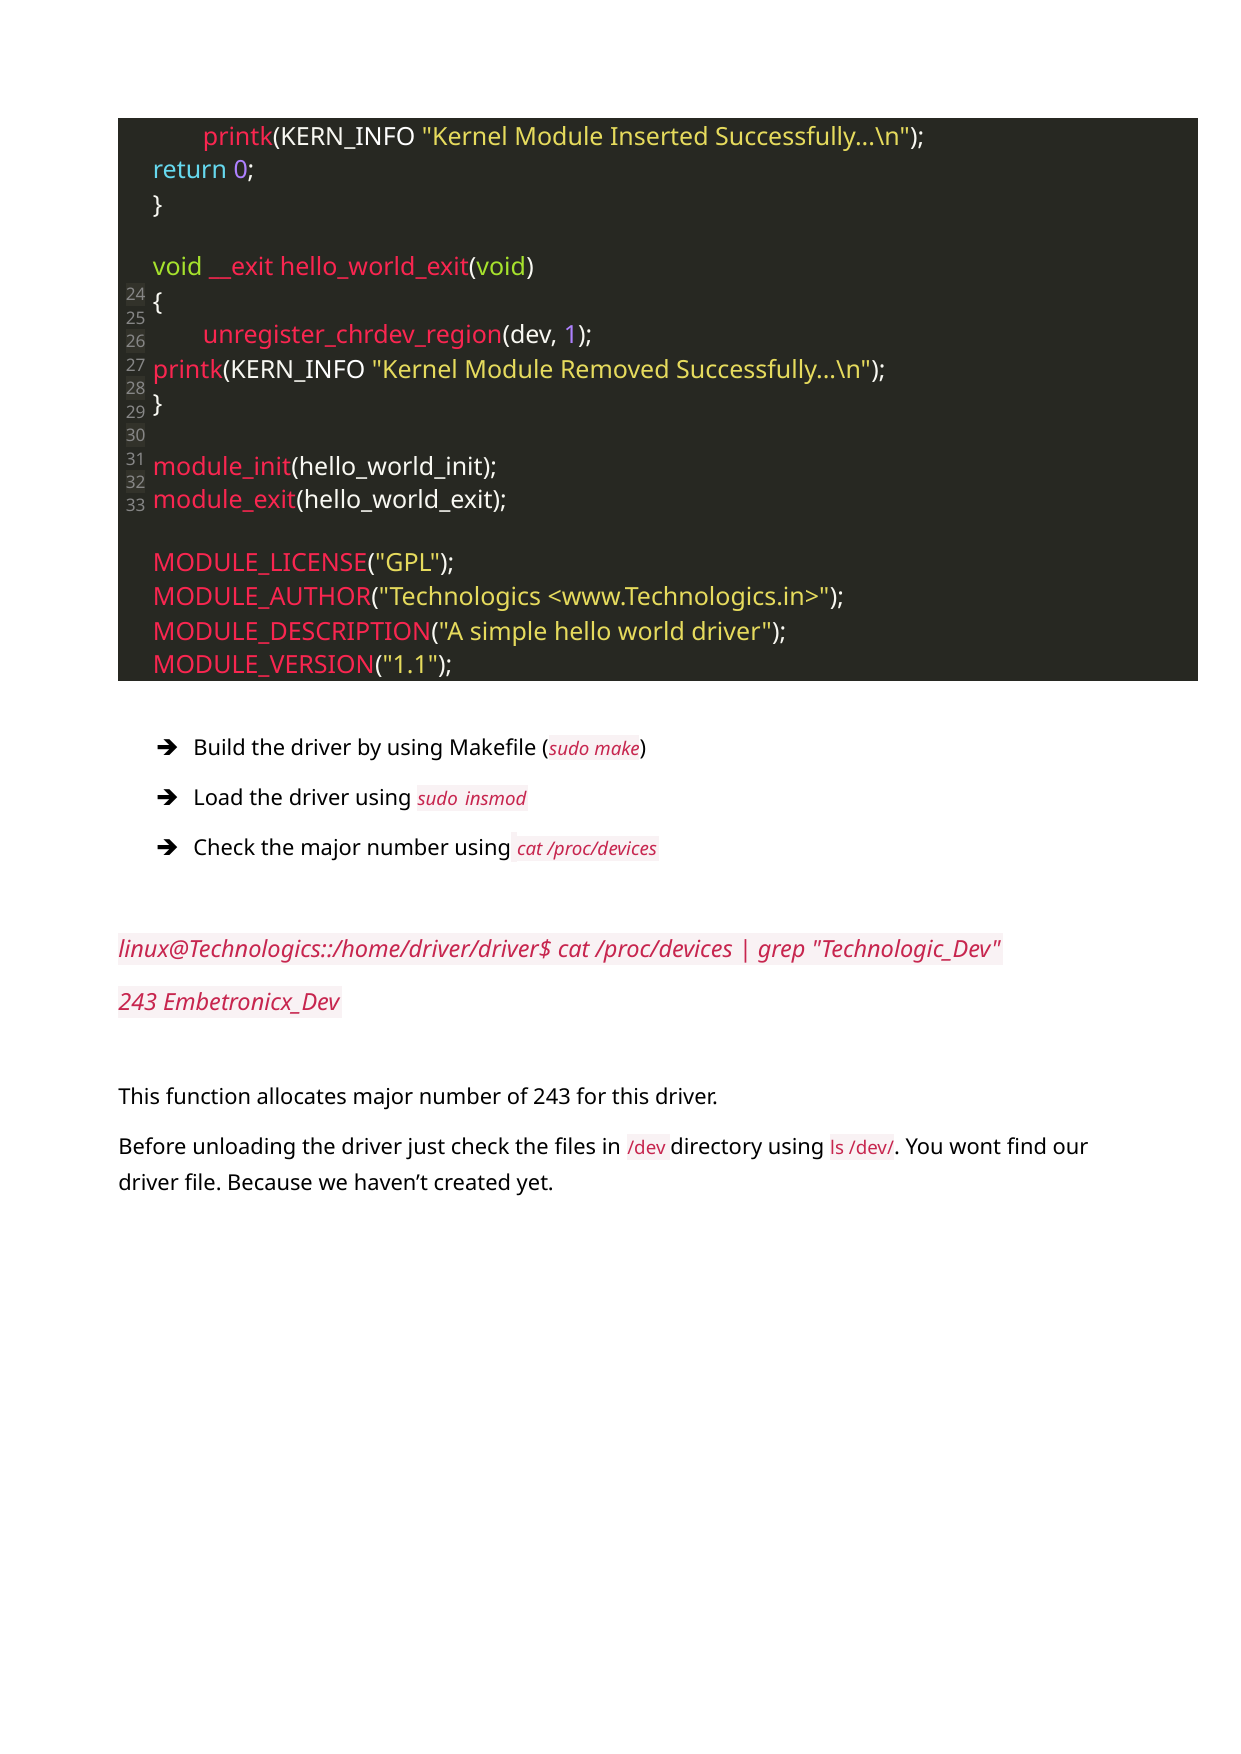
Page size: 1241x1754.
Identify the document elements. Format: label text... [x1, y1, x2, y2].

table_header #include<linux/kernel.h> #include<linux/init.h> #include<linux/module.h> #include <linux/kdev_t.h> #include <linux/fs.h> dev_t dev = 0; static int __init hello_world_init(void) { /*Allocating Major number*/ if((alloc_chrdev_region(&dev, 0, 1, "Technologic_Dev")) <0){ printk(KERN_INFO "Cannot allocate major number for device 1\n"); return -1; } printk(KERN_INFO "Major = %d Minor = %d \n",MAJOR(dev), MINOR(dev)); printk(KERN_INFO "Kernel Module Inserted Successfully...\n"); return 0; } void __exit hello_world_exit(void) { unregister_chrdev_region(dev, 1); printk(KERN_INFO "Kernel Module Removed Successfully...\n"); } module_init(hello_world_init); module_exit(hello_world_exit); MODULE_LICENSE("GPL"); MODULE_AUTHOR("Technologics <www.Technologics.in>"); MODULE_DESCRIPTION("A simple hello world driver"); MODULE_VERSION("1.1"); [153, 317, 1198, 351]
text linux@Technologics::/home/driver/driver$ cat /proc/devices | grep "Technologic_Dev" [118, 933, 1122, 965]
table_header #include<linux/kernel.h> #include<linux/init.h> #include<linux/module.h> #include <linux/kdev_t.h> #include <linux/fs.h> dev_t dev = 0; static int __init hello_world_init(void) { /*Allocating Major number*/ if((alloc_chrdev_region(&dev, 0, 1, "Technologic_Dev")) <0){ printk(KERN_INFO "Cannot allocate major number for device 1\n"); return -1; } printk(KERN_INFO "Major = %d Minor = %d \n",MAJOR(dev), MINOR(dev)); printk(KERN_INFO "Kernel Module Inserted Successfully...\n"); return 0; } void __exit hello_world_exit(void) { unregister_chrdev_region(dev, 1); printk(KERN_INFO "Kernel Module Removed Successfully...\n"); } module_init(hello_world_init); module_exit(hello_world_exit); MODULE_LICENSE("GPL"); MODULE_AUTHOR("Technologics <www.Technologics.in>"); MODULE_DESCRIPTION("A simple hello world driver"); MODULE_VERSION("1.1"); [153, 118, 1198, 152]
table_header #include<linux/kernel.h> #include<linux/init.h> #include<linux/module.h> #include <linux/kdev_t.h> #include <linux/fs.h> dev_t dev = 0; static int __init hello_world_init(void) { /*Allocating Major number*/ if((alloc_chrdev_region(&dev, 0, 1, "Technologic_Dev")) <0){ printk(KERN_INFO "Cannot allocate major number for device 1\n"); return -1; } printk(KERN_INFO "Major = %d Minor = %d \n",MAJOR(dev), MINOR(dev)); printk(KERN_INFO "Kernel Module Inserted Successfully...\n"); return 0; } void __exit hello_world_exit(void) { unregister_chrdev_region(dev, 1); printk(KERN_INFO "Kernel Module Removed Successfully...\n"); } module_init(hello_world_init); module_exit(hello_world_exit); MODULE_LICENSE("GPL"); MODULE_AUTHOR("Technologics <www.Technologics.in>"); MODULE_DESCRIPTION("A simple hello world driver"); MODULE_VERSION("1.1"); [153, 448, 1198, 482]
table_header #include<linux/kernel.h> #include<linux/init.h> #include<linux/module.h> #include <linux/kdev_t.h> #include <linux/fs.h> dev_t dev = 0; static int __init hello_world_init(void) { /*Allocating Major number*/ if((alloc_chrdev_region(&dev, 0, 1, "Technologic_Dev")) <0){ printk(KERN_INFO "Cannot allocate major number for device 1\n"); return -1; } printk(KERN_INFO "Major = %d Minor = %d \n",MAJOR(dev), MINOR(dev)); printk(KERN_INFO "Kernel Module Inserted Successfully...\n"); return 0; } void __exit hello_world_exit(void) { unregister_chrdev_region(dev, 1); printk(KERN_INFO "Kernel Module Removed Successfully...\n"); } module_init(hello_world_init); module_exit(hello_world_exit); MODULE_LICENSE("GPL"); MODULE_AUTHOR("Technologics <www.Technologics.in>"); MODULE_DESCRIPTION("A simple hello world driver"); MODULE_VERSION("1.1"); [153, 579, 1198, 613]
list Check the major number using cat /proc/devices [156, 832, 1122, 862]
text This function allocates major number of 243 for this driver. [118, 1081, 1122, 1111]
table_header #include<linux/kernel.h> #include<linux/init.h> #include<linux/module.h> #include <linux/kdev_t.h> #include <linux/fs.h> dev_t dev = 0; static int __init hello_world_init(void) { /*Allocating Major number*/ if((alloc_chrdev_region(&dev, 0, 1, "Technologic_Dev")) <0){ printk(KERN_INFO "Cannot allocate major number for device 1\n"); return -1; } printk(KERN_INFO "Major = %d Minor = %d \n",MAJOR(dev), MINOR(dev)); printk(KERN_INFO "Kernel Module Inserted Successfully...\n"); return 0; } void __exit hello_world_exit(void) { unregister_chrdev_region(dev, 1); printk(KERN_INFO "Kernel Module Removed Successfully...\n"); } module_init(hello_world_init); module_exit(hello_world_exit); MODULE_LICENSE("GPL"); MODULE_AUTHOR("Technologics <www.Technologics.in>"); MODULE_DESCRIPTION("A simple hello world driver"); MODULE_VERSION("1.1"); [153, 186, 1198, 220]
text Before unloading the driver just check the files in /dev directory using ls /dev/. You wont find our driver file. Because we haven’t created yet. [118, 1131, 1122, 1197]
text 243 Embetronicx_Dev [118, 986, 1122, 1018]
table_header #include<linux/kernel.h> #include<linux/init.h> #include<linux/module.h> #include <linux/kdev_t.h> #include <linux/fs.h> dev_t dev = 0; static int __init hello_world_init(void) { /*Allocating Major number*/ if((alloc_chrdev_region(&dev, 0, 1, "Technologic_Dev")) <0){ printk(KERN_INFO "Cannot allocate major number for device 1\n"); return -1; } printk(KERN_INFO "Major = %d Minor = %d \n",MAJOR(dev), MINOR(dev)); printk(KERN_INFO "Kernel Module Inserted Successfully...\n"); return 0; } void __exit hello_world_exit(void) { unregister_chrdev_region(dev, 1); printk(KERN_INFO "Kernel Module Removed Successfully...\n"); } module_init(hello_world_init); module_exit(hello_world_exit); MODULE_LICENSE("GPL"); MODULE_AUTHOR("Technologics <www.Technologics.in>"); MODULE_DESCRIPTION("A simple hello world driver"); MODULE_VERSION("1.1"); [153, 249, 1198, 283]
table_header #include<linux/kernel.h> #include<linux/init.h> #include<linux/module.h> #include <linux/kdev_t.h> #include <linux/fs.h> dev_t dev = 0; static int __init hello_world_init(void) { /*Allocating Major number*/ if((alloc_chrdev_region(&dev, 0, 1, "Technologic_Dev")) <0){ printk(KERN_INFO "Cannot allocate major number for device 1\n"); return -1; } printk(KERN_INFO "Major = %d Minor = %d \n",MAJOR(dev), MINOR(dev)); printk(KERN_INFO "Kernel Module Inserted Successfully...\n"); return 0; } void __exit hello_world_exit(void) { unregister_chrdev_region(dev, 1); printk(KERN_INFO "Kernel Module Removed Successfully...\n"); } module_init(hello_world_init); module_exit(hello_world_exit); MODULE_LICENSE("GPL"); MODULE_AUTHOR("Technologics <www.Technologics.in>"); MODULE_DESCRIPTION("A simple hello world driver"); MODULE_VERSION("1.1"); [153, 516, 1198, 545]
list Build the driver by using Makefile (sudo make) [156, 732, 1122, 761]
table_header 24 25 26 27 28 29 30 31 32 33 [118, 118, 153, 681]
table_header #include<linux/kernel.h> #include<linux/init.h> #include<linux/module.h> #include <linux/kdev_t.h> #include <linux/fs.h> dev_t dev = 0; static int __init hello_world_init(void) { /*Allocating Major number*/ if((alloc_chrdev_region(&dev, 0, 1, "Technologic_Dev")) <0){ printk(KERN_INFO "Cannot allocate major number for device 1\n"); return -1; } printk(KERN_INFO "Major = %d Minor = %d \n",MAJOR(dev), MINOR(dev)); printk(KERN_INFO "Kernel Module Inserted Successfully...\n"); return 0; } void __exit hello_world_exit(void) { unregister_chrdev_region(dev, 1); printk(KERN_INFO "Kernel Module Removed Successfully...\n"); } module_init(hello_world_init); module_exit(hello_world_exit); MODULE_LICENSE("GPL"); MODULE_AUTHOR("Technologics <www.Technologics.in>"); MODULE_DESCRIPTION("A simple hello world driver"); MODULE_VERSION("1.1"); [153, 385, 1198, 419]
table_header #include<linux/kernel.h> #include<linux/init.h> #include<linux/module.h> #include <linux/kdev_t.h> #include <linux/fs.h> dev_t dev = 0; static int __init hello_world_init(void) { /*Allocating Major number*/ if((alloc_chrdev_region(&dev, 0, 1, "Technologic_Dev")) <0){ printk(KERN_INFO "Cannot allocate major number for device 1\n"); return -1; } printk(KERN_INFO "Major = %d Minor = %d \n",MAJOR(dev), MINOR(dev)); printk(KERN_INFO "Kernel Module Inserted Successfully...\n"); return 0; } void __exit hello_world_exit(void) { unregister_chrdev_region(dev, 1); printk(KERN_INFO "Kernel Module Removed Successfully...\n"); } module_init(hello_world_init); module_exit(hello_world_exit); MODULE_LICENSE("GPL"); MODULE_AUTHOR("Technologics <www.Technologics.in>"); MODULE_DESCRIPTION("A simple hello world driver"); MODULE_VERSION("1.1"); [153, 647, 1198, 681]
list Load the driver using sudo insmod [156, 782, 1122, 812]
